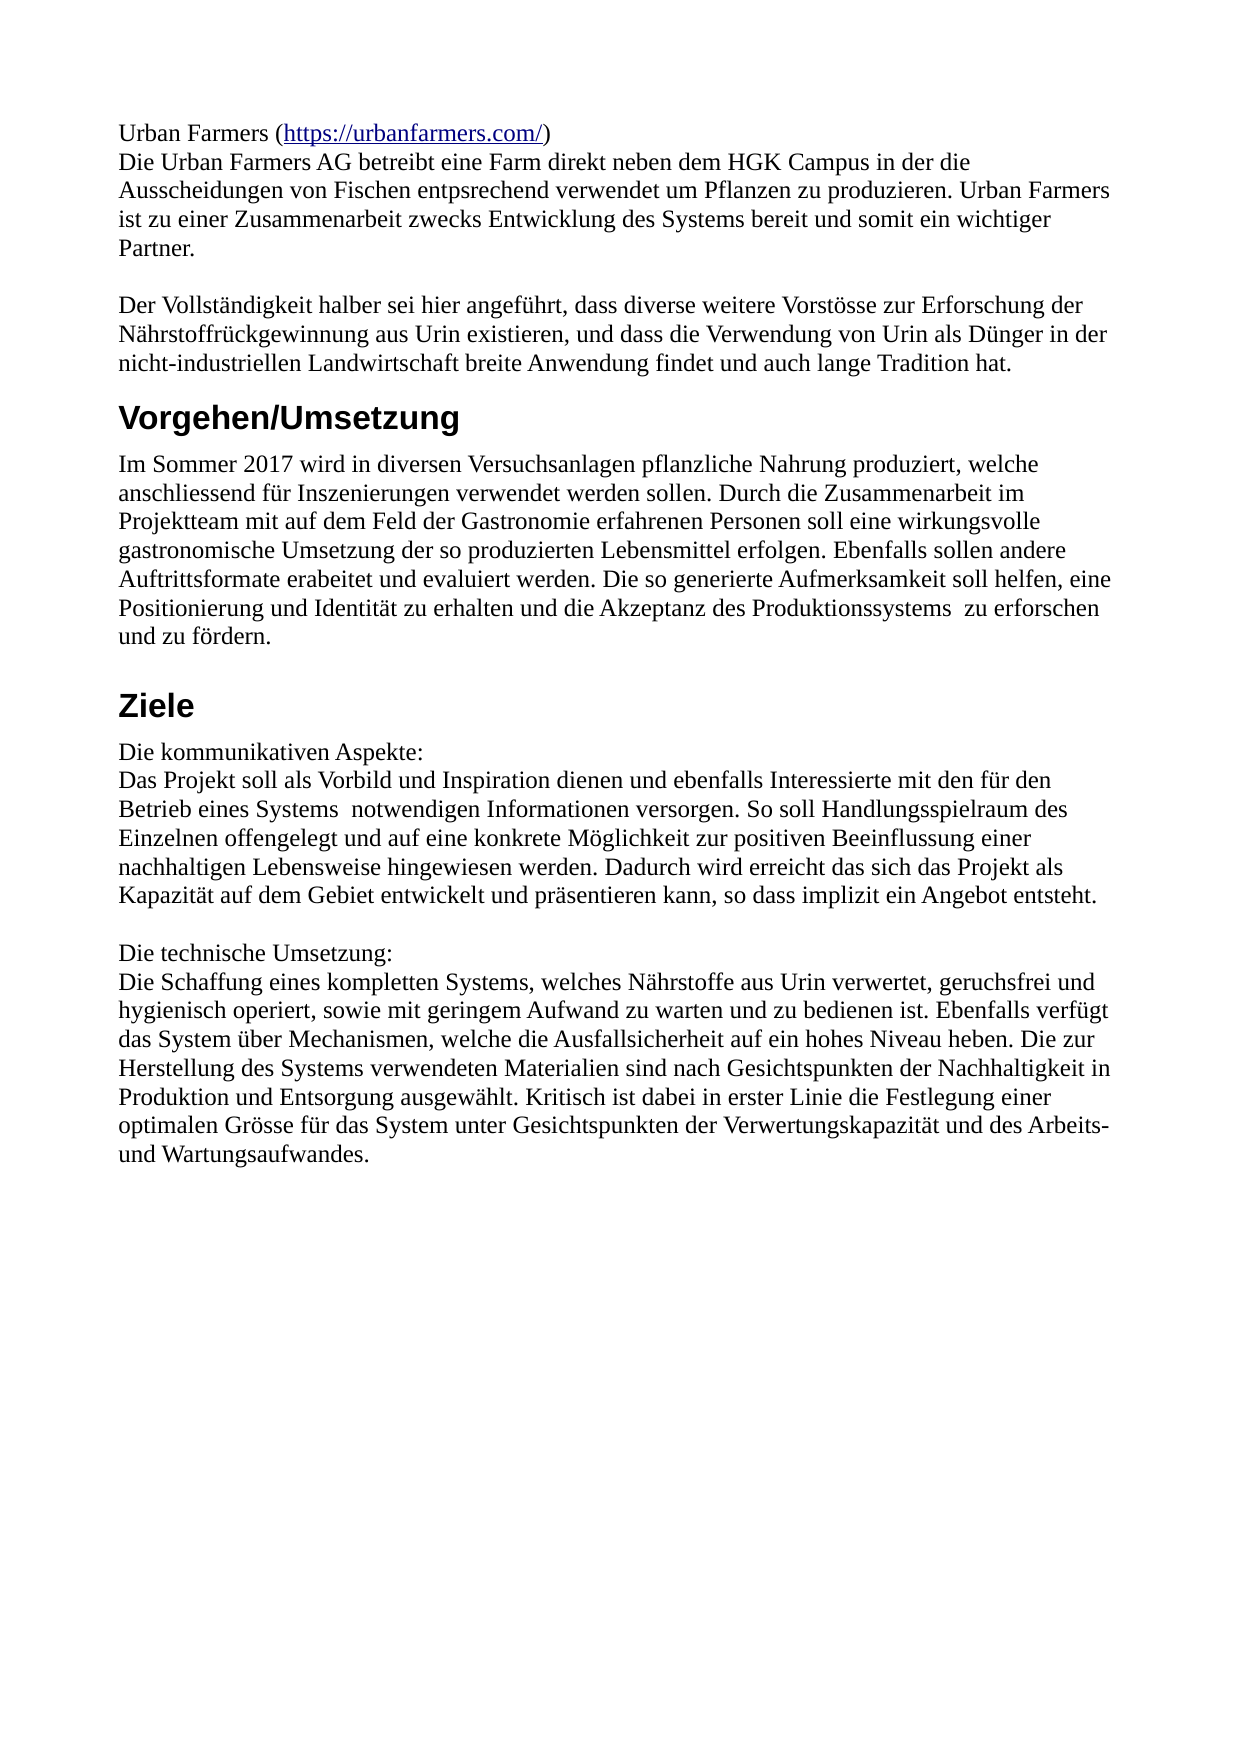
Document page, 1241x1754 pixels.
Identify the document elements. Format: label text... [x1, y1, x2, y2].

text Das Projekt soll als Vorbild und Inspiration dienen und ebenfalls Interessierte mit den für den Betrieb eines Systems notwendigen Informationen versorgen. So soll Handlungsspielraum des Einzelnen offengelegt und auf eine konkrete Möglichkeit zur positiven Beeinflussung einer nachhaltigen Lebensweise hingewiesen werden. Dadurch wird erreicht das sich das Projekt als Kapazität auf dem Gebiet entwickelt und präsentieren kann, so dass implizit ein Angebot entsteht. [118, 765, 1122, 909]
subtitle Ziele [118, 686, 1122, 724]
text Urban Farmers (https://urbanfarmers.com/) [118, 118, 1122, 147]
text Die technische Umsetzung: [118, 938, 1122, 967]
text Im Sommer 2017 wird in diversen Versuchsanlagen pflanzliche Nahrung produziert, welche anschliessend für Inszenierungen verwendet werden sollen. Durch die Zusammenarbeit im Projektteam mit auf dem Feld der Gastronomie erfahrenen Personen soll eine wirkungsvolle gastronomische Umsetzung der so produzierten Lebensmittel erfolgen. Ebenfalls sollen andere Auftrittsformate erabeitet und evaluiert werden. Die so generierte Aufmerksamkeit soll helfen, eine Positionierung und Identität zu erhalten und die Akzeptanz des Produktionssystems zu erforschen und zu fördern. [118, 449, 1122, 650]
subtitle Vorgehen/Umsetzung [118, 398, 1122, 436]
text Der Vollständigkeit halber sei hier angeführt, dass diverse weitere Vorstösse zur Erforschung der Nährstoffrückgewinnung aus Urin existieren, und dass die Verwendung von Urin als Dünger in der nicht-industriellen Landwirtschaft breite Anwendung findet und auch lange Tradition hat. [118, 291, 1122, 377]
text Die Urban Farmers AG betreibt eine Farm direkt neben dem HGK Campus in der die Ausscheidungen von Fischen entpsrechend verwendet um Pflanzen zu produzieren. Urban Farmers ist zu einer Zusammenarbeit zwecks Entwicklung des Systems bereit und somit ein wichtiger Partner. [118, 147, 1122, 262]
text Die kommunikativen Aspekte: [118, 737, 1122, 765]
text Die Schaffung eines kompletten Systems, welches Nährstoffe aus Urin verwertet, geruchsfrei und hygienisch operiert, sowie mit geringem Aufwand zu warten und zu bedienen ist. Ebenfalls verfügt das System über Mechanismen, welche die Ausfallsicherheit auf ein hohes Niveau heben. Die zur Herstellung des Systems verwendeten Materialien sind nach Gesichtspunkten der Nachhaltigkeit in Produktion und Entsorgung ausgewählt. Kritisch ist dabei in erster Linie die Festlegung einer optimalen Grösse für das System unter Gesichtspunkten der Verwertungskapazität und des Arbeits- und Wartungsaufwandes. [118, 967, 1122, 1168]
